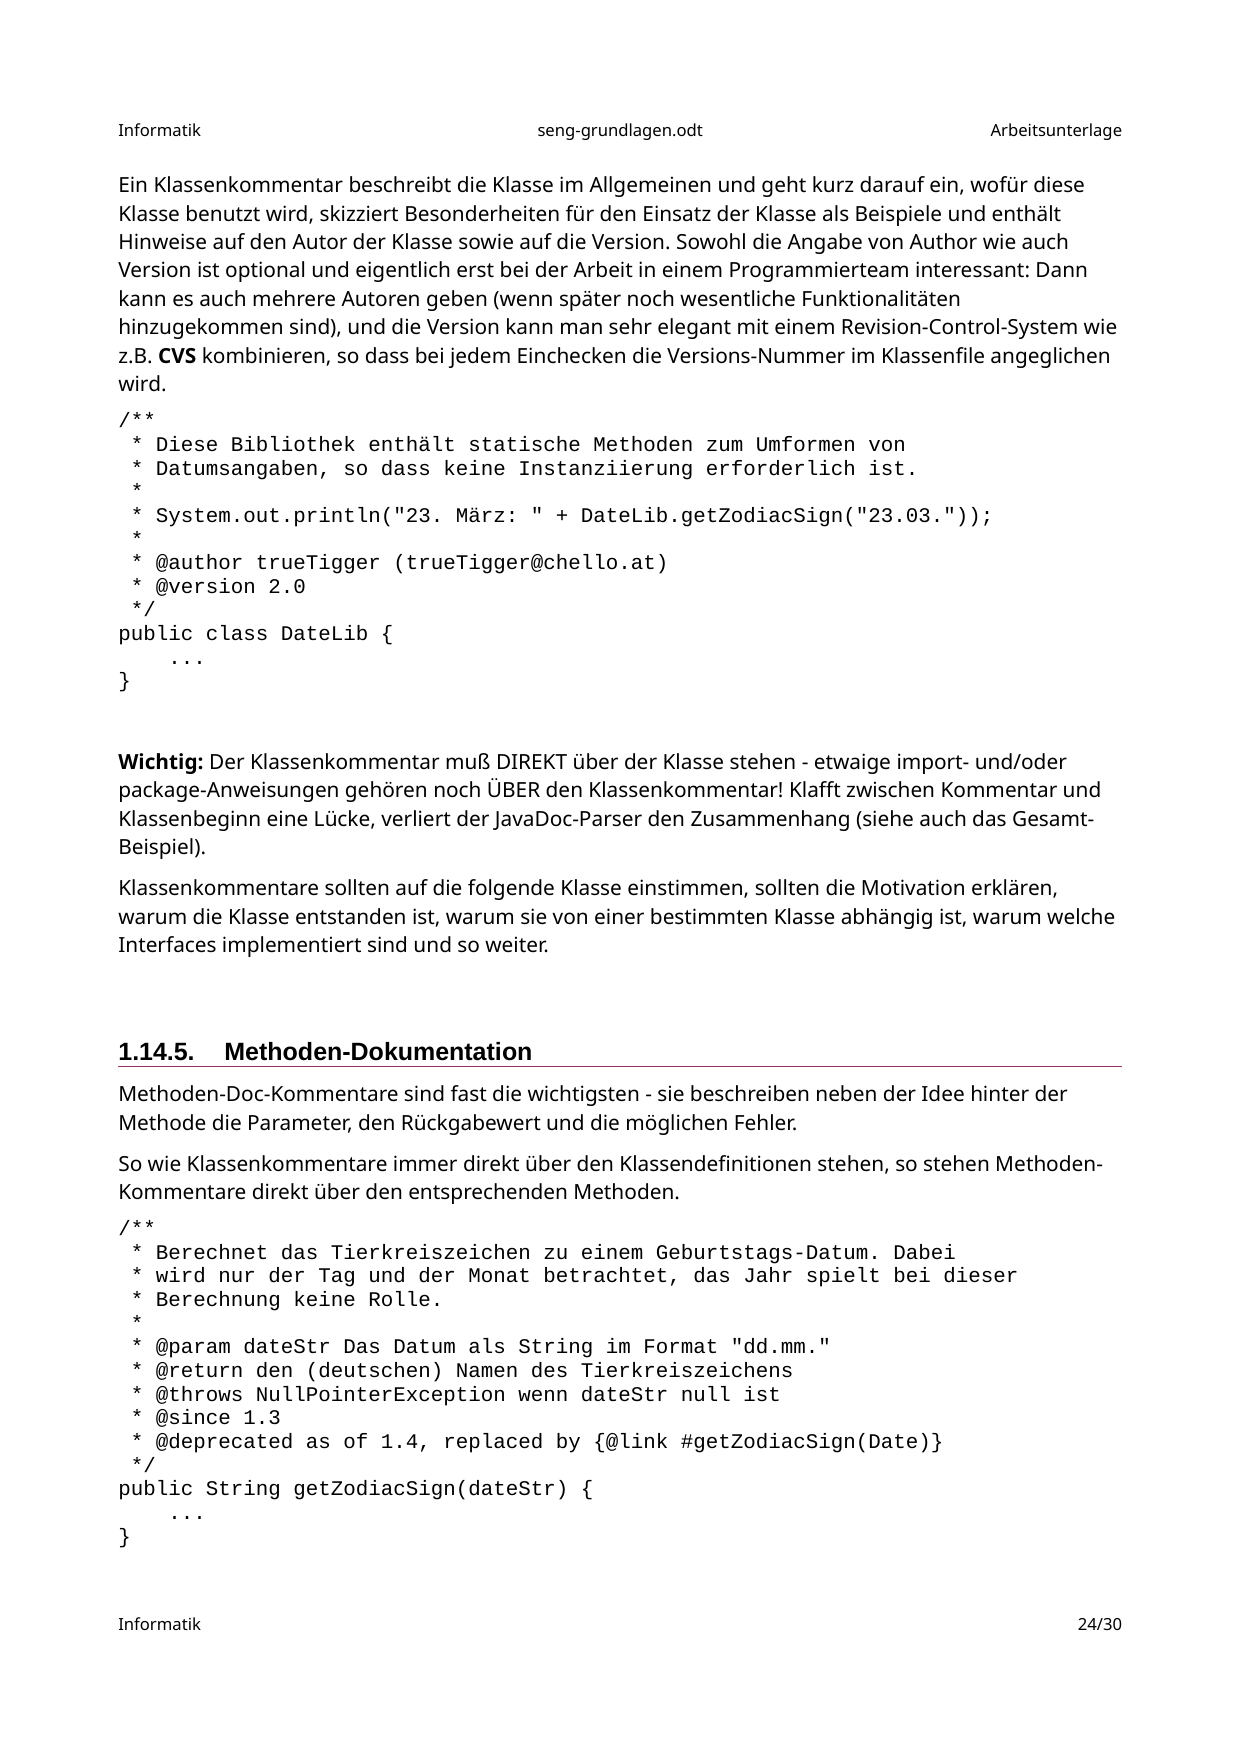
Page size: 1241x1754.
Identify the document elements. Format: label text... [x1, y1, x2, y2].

text * @deprecated as of 1.4, replaced by {@link #getZodiacSign(Date)} [118, 1431, 1122, 1455]
text * @version 2.0 [118, 576, 1122, 599]
text Ein Klassenkommentar beschreibt die Klasse im Allgemeinen und geht kurz darauf ein, wofür diese Klasse benutzt wird, skizziert Besonderheiten für den Einsatz der Klasse als Beispiele und enthält Hinweise auf den Autor der Klasse sowie auf die Version. Sowohl die Angabe von Author wie auch Version ist optional und eigentlich erst bei der Arbeit in einem Programmierteam interessant: Dann kann es auch mehrere Autoren geben (wenn später noch wesentliche Funktionalitäten hinzugekommen sind), und die Version kann man sehr elegant mit einem Revision-Control-System wie z.B. CVS kombinieren, so dass bei jedem Einchecken die Versions-Nummer im Klassenfile angeglichen wird. [118, 170, 1122, 398]
text */ [118, 599, 1122, 623]
text * Datumsangaben, so dass keine Instanziierung erforderlich ist. [118, 458, 1122, 481]
text ... [118, 647, 1122, 670]
subtitle Methoden-Dokumentation [118, 1037, 1122, 1066]
text * [118, 481, 1122, 505]
text Wichtig: Der Klassenkommentar muß DIREKT über der Klasse stehen - etwaige import- und/oder package-Anweisungen gehören noch ÜBER den Klassenkommentar! Klafft zwischen Kommentar und Klassenbeginn eine Lücke, verliert der JavaDoc-Parser den Zusammenhang (siehe auch das Gesamt-Beispiel). [118, 747, 1122, 861]
text /** [118, 410, 1122, 434]
text So wie Klassenkommentare immer direkt über den Klassendefinitionen stehen, so stehen Methoden-Kommentare direkt über den entsprechenden Methoden. [118, 1149, 1122, 1206]
text /** [118, 1218, 1122, 1242]
text * @author trueTigger (trueTigger@chello.at) [118, 552, 1122, 576]
text Klassenkommentare sollten auf die folgende Klasse einstimmen, sollten die Motivation erklären, warum die Klasse entstanden ist, warum sie von einer bestimmten Klasse abhängig ist, warum welche Interfaces implementiert sind und so weiter. [118, 873, 1122, 959]
text } [118, 1526, 1122, 1549]
text * @throws NullPointerException wenn dateStr null ist [118, 1384, 1122, 1407]
text public class DateLib { [118, 623, 1122, 647]
text public String getZodiacSign(dateStr) { [118, 1478, 1122, 1502]
text * [118, 1313, 1122, 1336]
text } [118, 670, 1122, 694]
text * @since 1.3 [118, 1407, 1122, 1431]
text * wird nur der Tag und der Monat betrachtet, das Jahr spielt bei dieser [118, 1266, 1122, 1289]
text * [118, 528, 1122, 552]
text * Berechnet das Tierkreiszeichen zu einem Geburtstags-Datum. Dabei [118, 1242, 1122, 1266]
text */ [118, 1455, 1122, 1478]
text * Berechnung keine Rolle. [118, 1289, 1122, 1313]
text * @param dateStr Das Datum als String im Format "dd.mm." [118, 1336, 1122, 1360]
text * Diese Bibliothek enthält statische Methoden zum Umformen von [118, 434, 1122, 458]
text Methoden-Doc-Kommentare sind fast die wichtigsten - sie beschreiben neben der Idee hinter der Methode die Parameter, den Rückgabewert und die möglichen Fehler. [118, 1079, 1122, 1136]
text ... [118, 1502, 1122, 1526]
text * System.out.println("23. März: " + DateLib.getZodiacSign("23.03.")); [118, 505, 1122, 528]
text * @return den (deutschen) Namen des Tierkreiszeichens [118, 1360, 1122, 1384]
